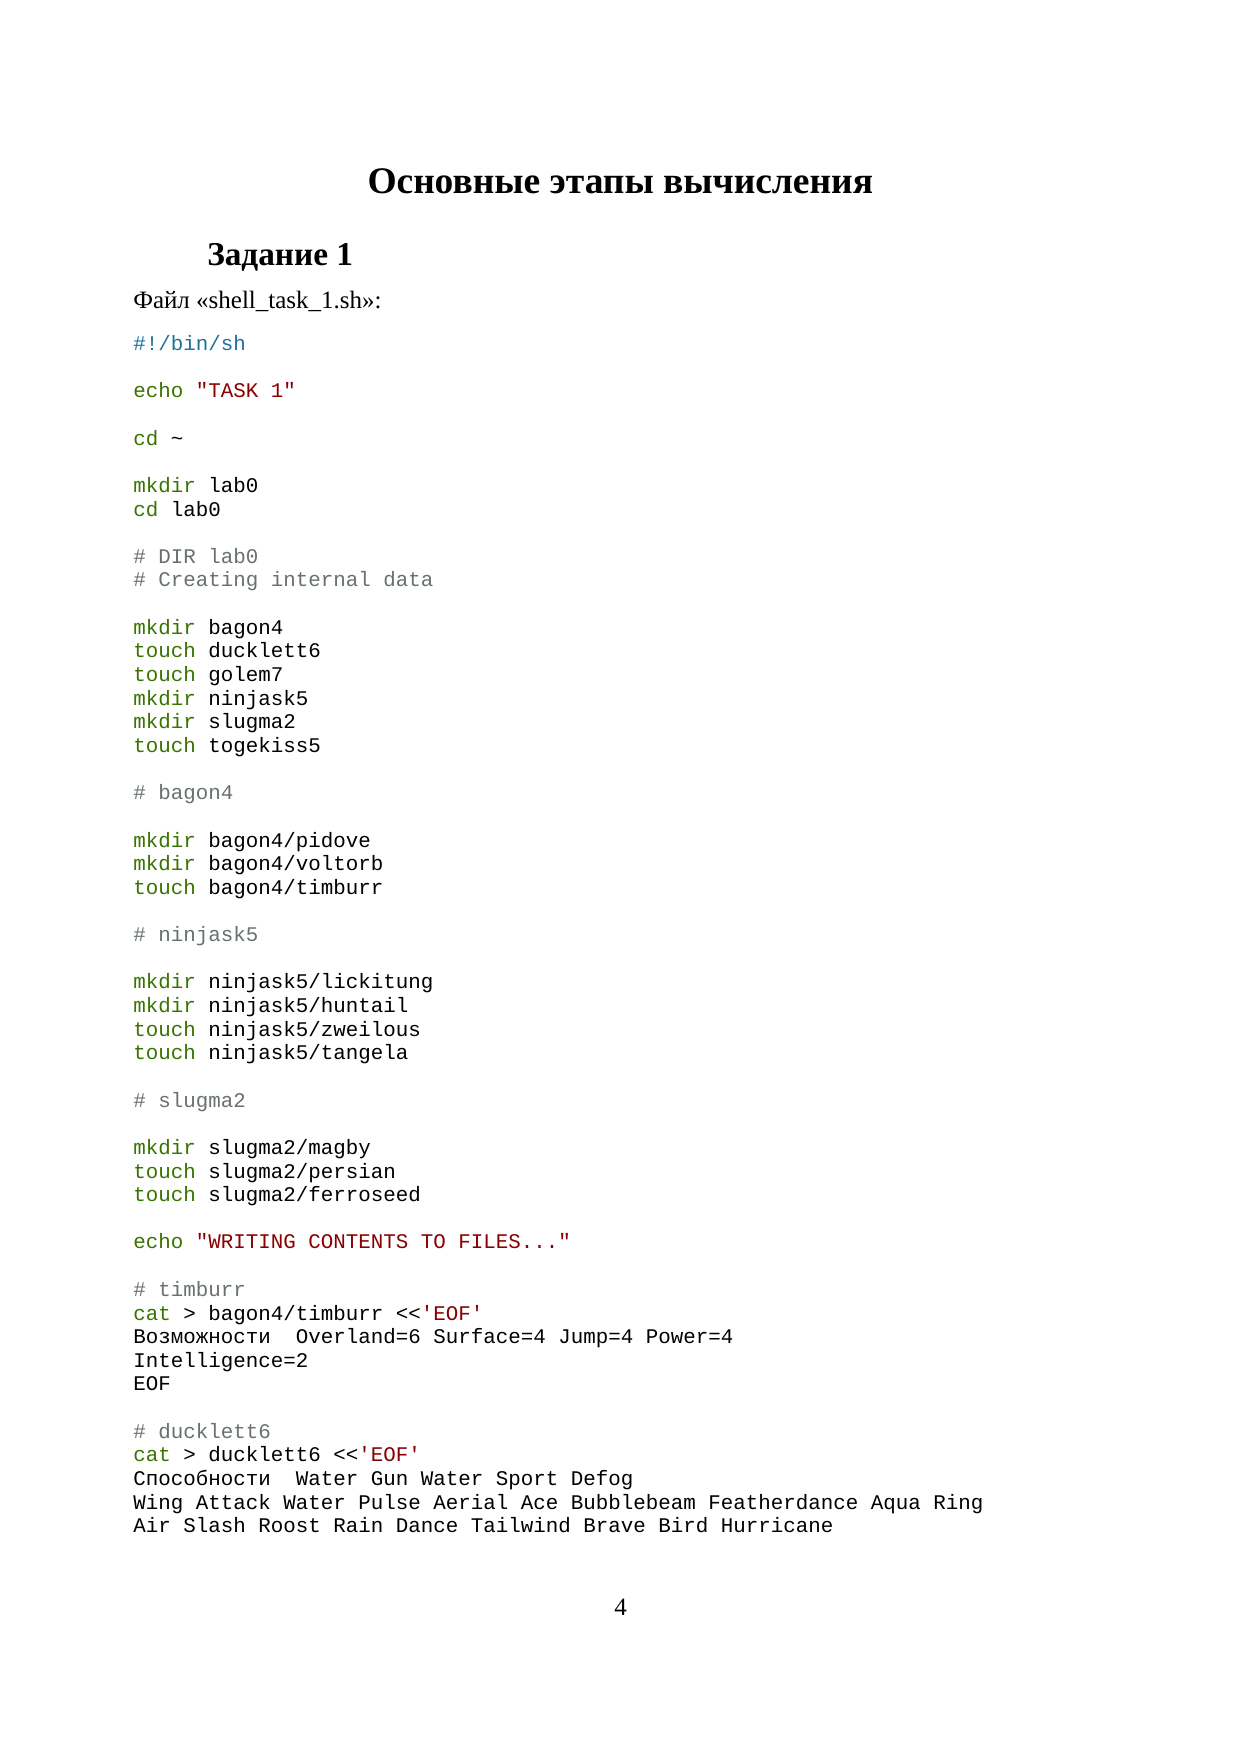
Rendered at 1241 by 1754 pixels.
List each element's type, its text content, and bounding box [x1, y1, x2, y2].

text echo "WRITING CONTENTS TO FILES..." [133, 1232, 1107, 1255]
text # ducklett6 [133, 1421, 1107, 1444]
text cat > bagon4/timburr <<'EOF' [133, 1302, 1107, 1326]
text # Creating internal data [133, 569, 1107, 593]
text Air Slash Roost Rain Dance Tailwind Brave Bird Hurricane [133, 1515, 1107, 1539]
text cd lab0 [133, 498, 1107, 522]
text Wing Attack Water Pulse Aerial Ace Bubblebeam Featherdance Aqua Ring [133, 1492, 1107, 1515]
text # slugma2 [133, 1090, 1107, 1113]
text # ninjask5 [133, 924, 1107, 948]
text mkdir slugma2 [133, 711, 1107, 735]
text touch togekiss5 [133, 735, 1107, 759]
text mkdir bagon4 [133, 617, 1107, 640]
text touch ducklett6 [133, 640, 1107, 664]
text mkdir ninjask5/huntail [133, 995, 1107, 1019]
text mkdir bagon4/pidove [133, 829, 1107, 853]
text touch golem7 [133, 664, 1107, 688]
text Возможности Overland=6 Surface=4 Jump=4 Power=4 [133, 1326, 1107, 1350]
text touch ninjask5/zweilous [133, 1019, 1107, 1042]
text cd ~ [133, 428, 1107, 451]
text Способности Water Gun Water Sport Defog [133, 1468, 1107, 1492]
text echo "TASK 1" [133, 380, 1107, 404]
subtitle Основные этапы вычисления [133, 158, 1107, 201]
subtitle Задание 1 [133, 234, 1107, 273]
text mkdir ninjask5/lickitung [133, 971, 1107, 995]
text Файл «shell_task_1.sh»: [133, 285, 1107, 314]
text mkdir slugma2/magby [133, 1137, 1107, 1161]
text touch slugma2/ferroseed [133, 1184, 1107, 1208]
text mkdir ninjask5 [133, 688, 1107, 711]
text cat > ducklett6 <<'EOF' [133, 1444, 1107, 1468]
text # DIR lab0 [133, 546, 1107, 569]
text touch slugma2/persian [133, 1161, 1107, 1184]
text touch ninjask5/tangela [133, 1042, 1107, 1066]
text Intelligence=2 [133, 1350, 1107, 1373]
text touch bagon4/timburr [133, 877, 1107, 901]
text mkdir bagon4/voltorb [133, 853, 1107, 877]
text mkdir lab0 [133, 475, 1107, 498]
text #!/bin/sh [133, 333, 1107, 357]
text # bagon4 [133, 782, 1107, 806]
text EOF [133, 1373, 1107, 1397]
text # timburr [133, 1279, 1107, 1302]
